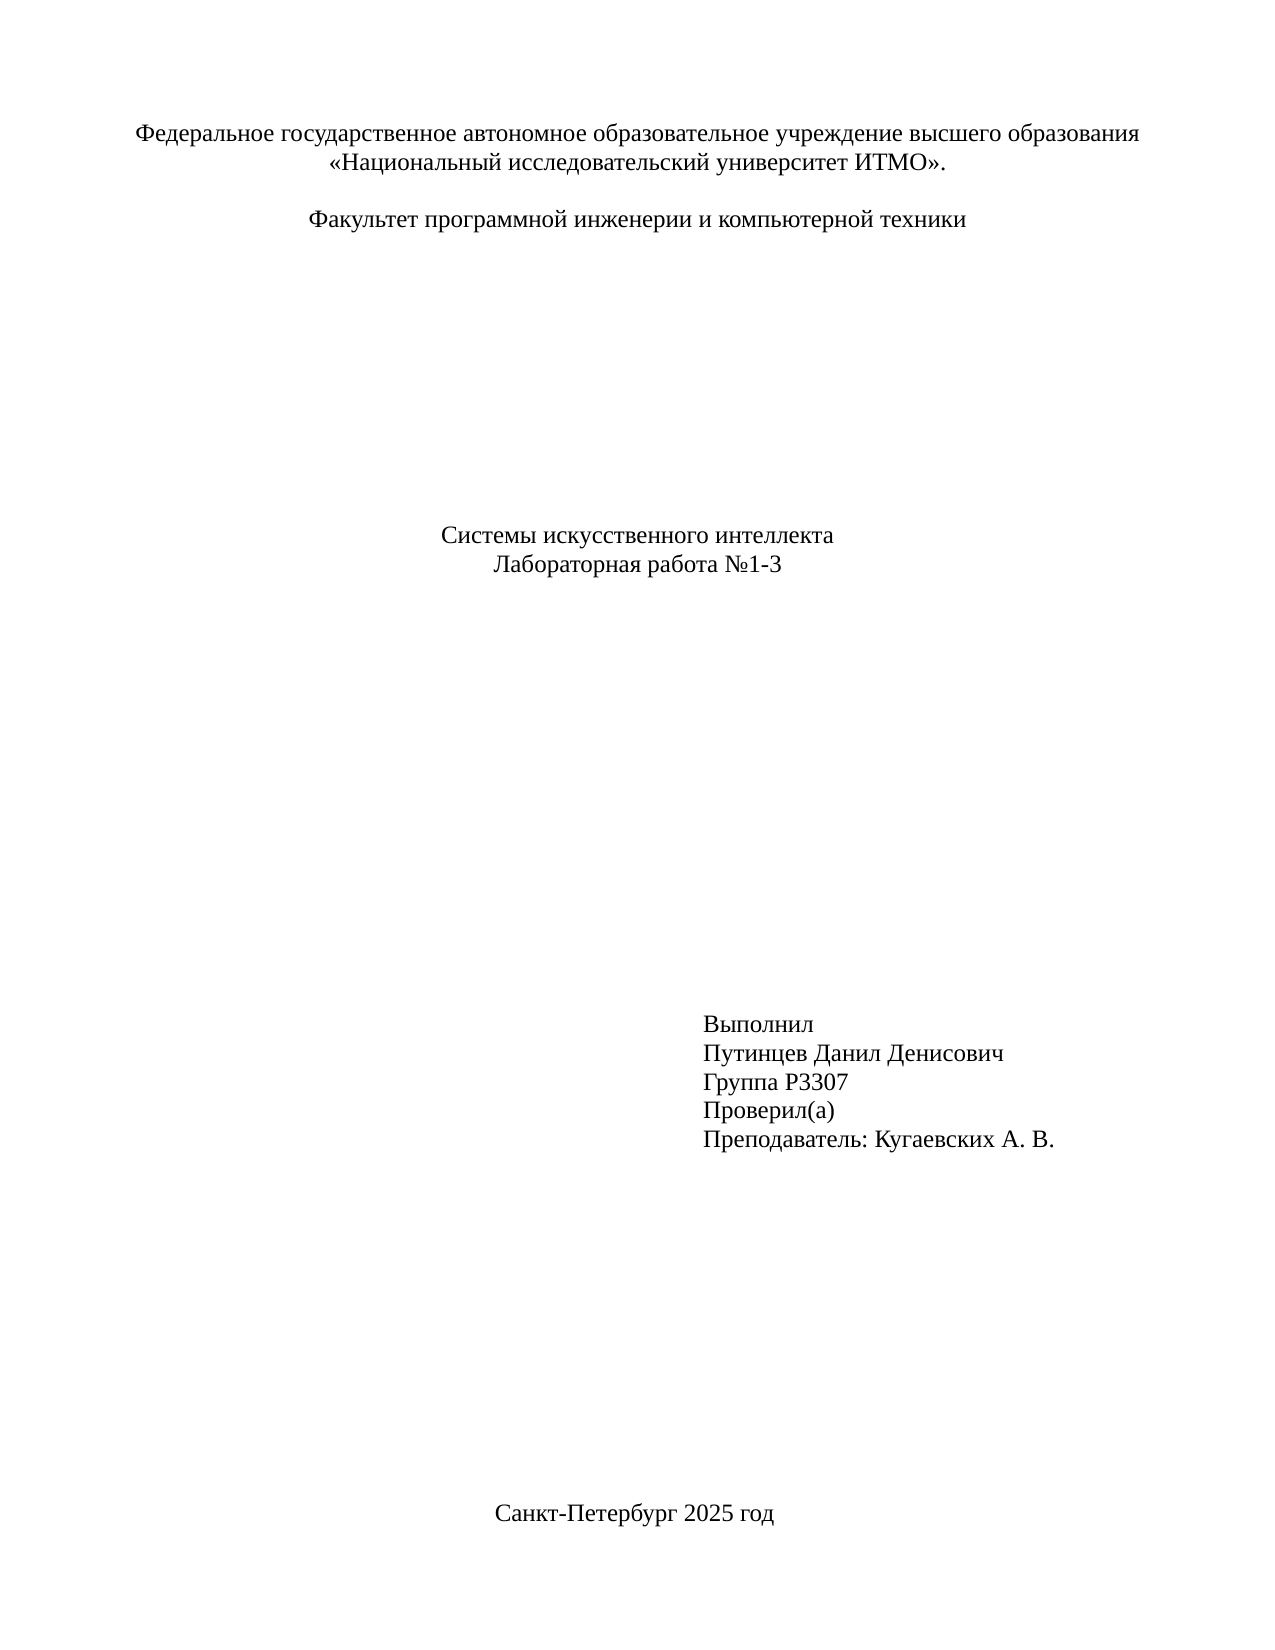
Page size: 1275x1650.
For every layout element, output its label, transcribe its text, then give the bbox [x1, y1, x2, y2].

text Федеральное государственное автономное образовательное учреждение высшего образования «Национальный исследовательский университет ИТМО». [118, 118, 1157, 176]
text Системы искусственного интеллекта [118, 521, 1157, 549]
text Лабораторная работа №1-3 [118, 549, 1157, 578]
text Путинцев Данил Денисович [703, 1038, 1157, 1067]
text Санкт-Петербург 2025 год [118, 1498, 1157, 1527]
text Преподаватель: Кугаевских А. В. [703, 1124, 1157, 1153]
text Факультет программной инженерии и компьютерной техники [118, 204, 1157, 233]
text Выполнил [703, 1009, 1157, 1038]
text Проверил(а) [703, 1096, 1157, 1124]
text Группа P3307 [703, 1067, 1157, 1096]
